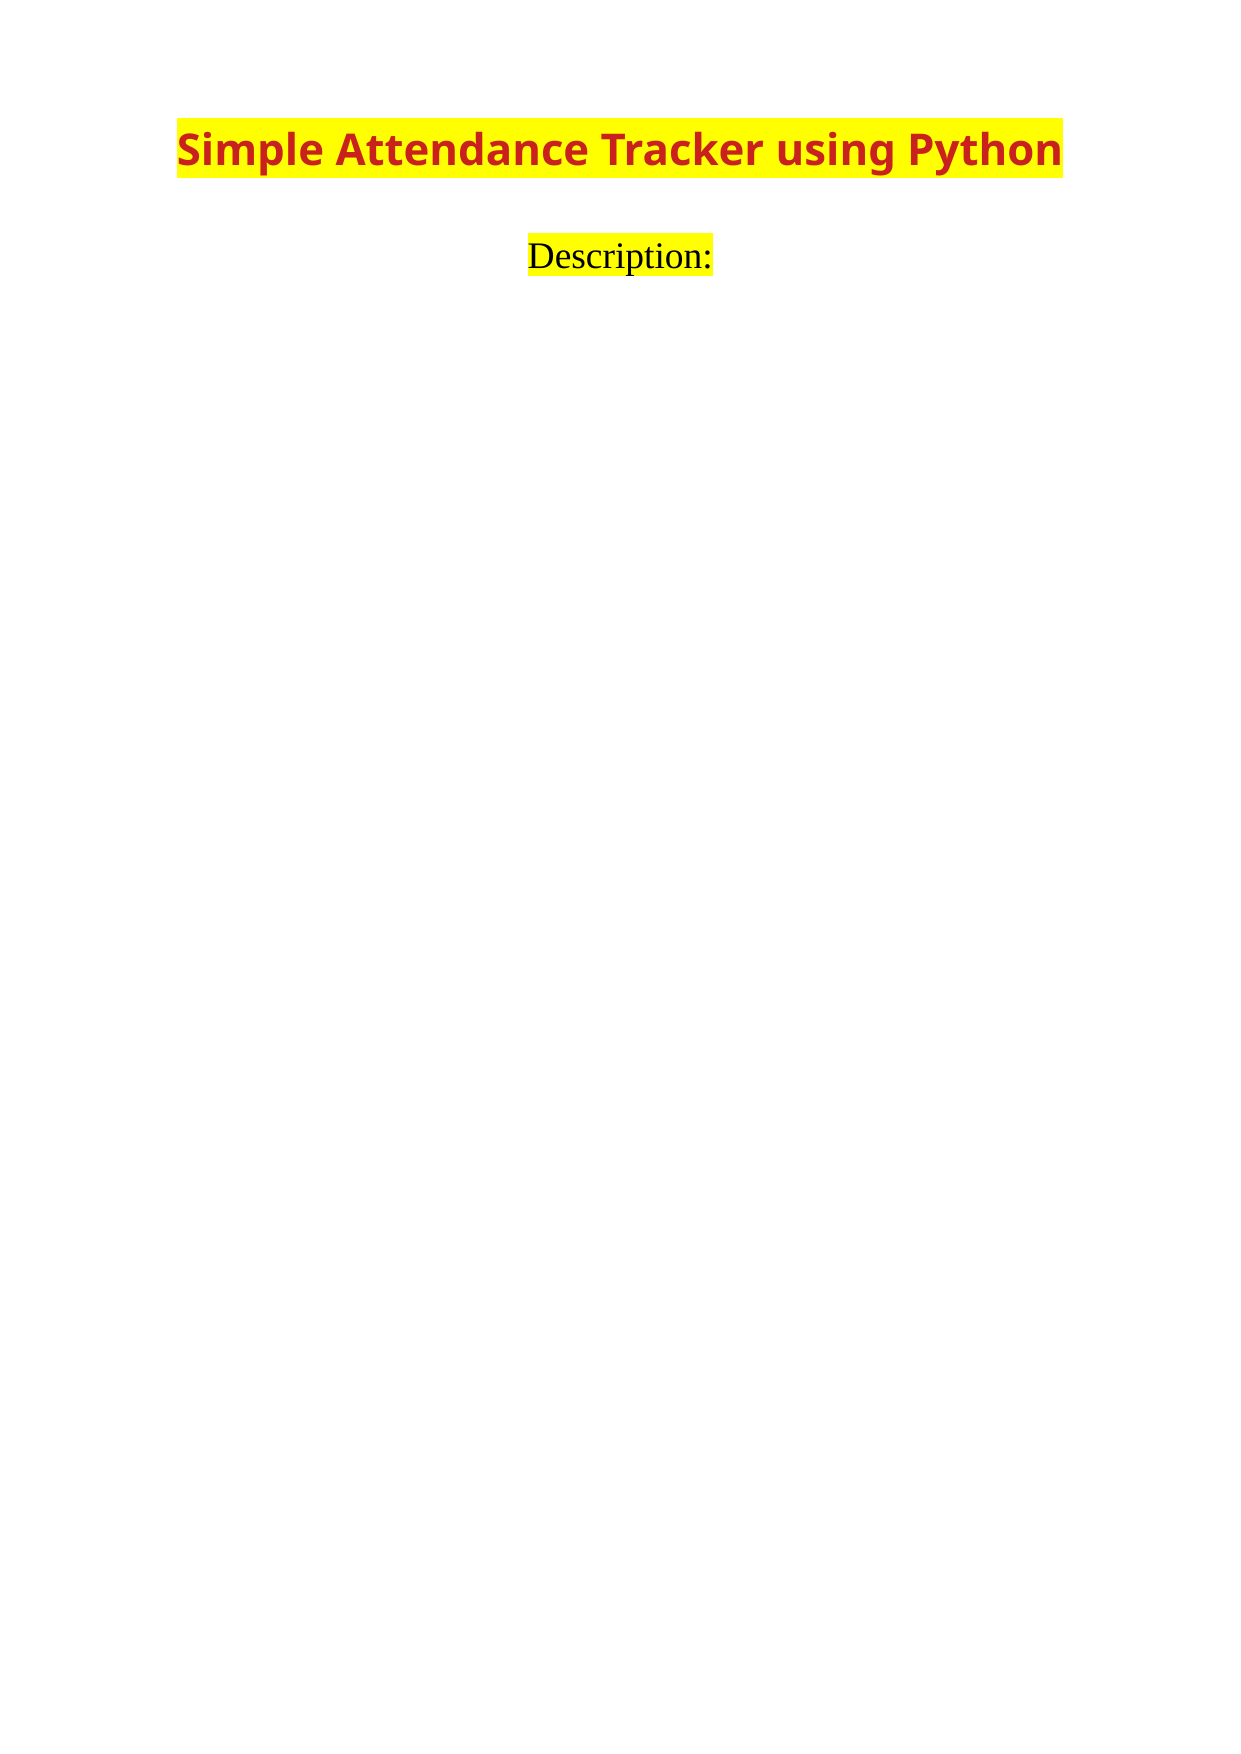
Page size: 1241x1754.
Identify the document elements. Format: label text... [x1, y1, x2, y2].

subtitle Simple Attendance Tracker using Python [118, 118, 1122, 178]
text Description: [118, 233, 1122, 276]
